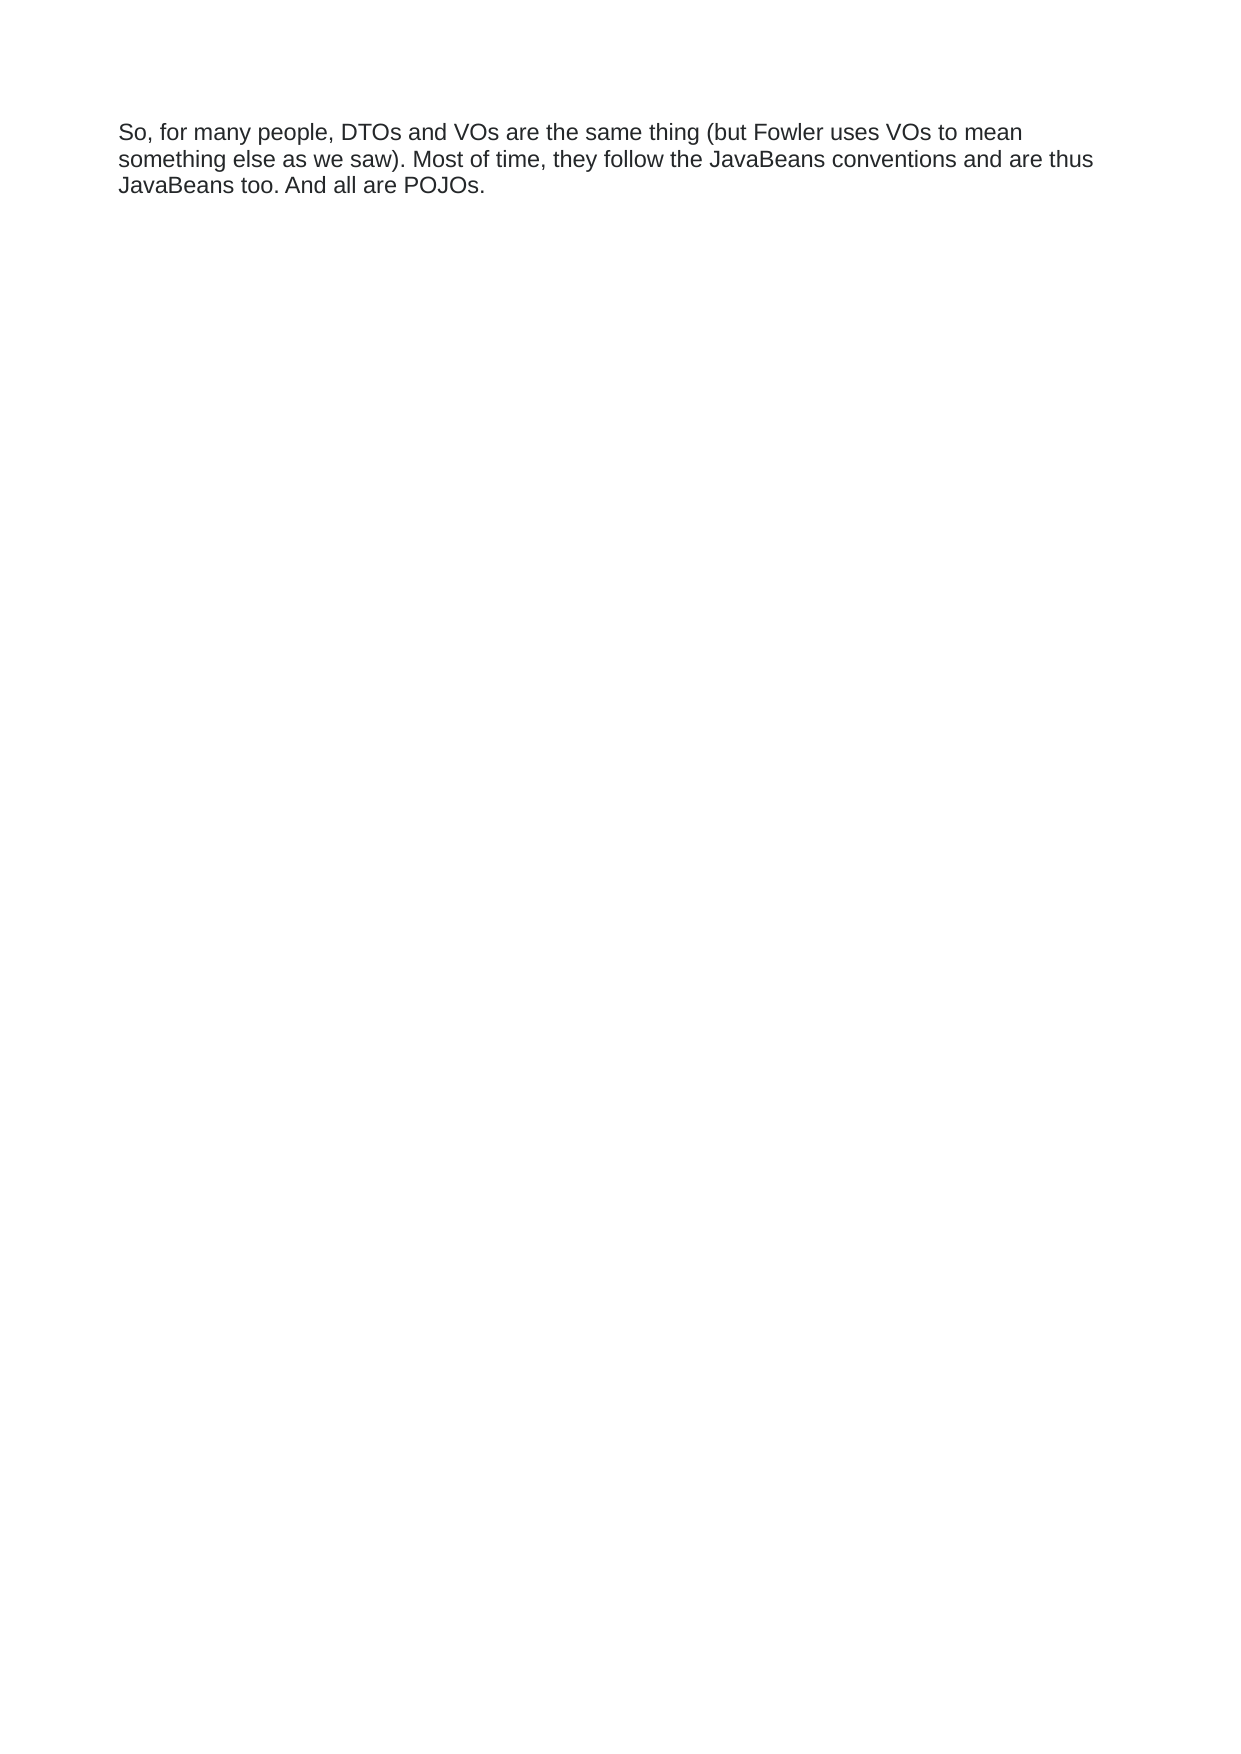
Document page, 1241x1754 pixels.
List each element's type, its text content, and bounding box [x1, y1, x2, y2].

text So, for many people, DTOs and VOs are the same thing (but Fowler uses VOs to mean something else as we saw). Most of time, they follow the JavaBeans conventions and are thus JavaBeans too. And all are POJOs. [118, 118, 1122, 199]
